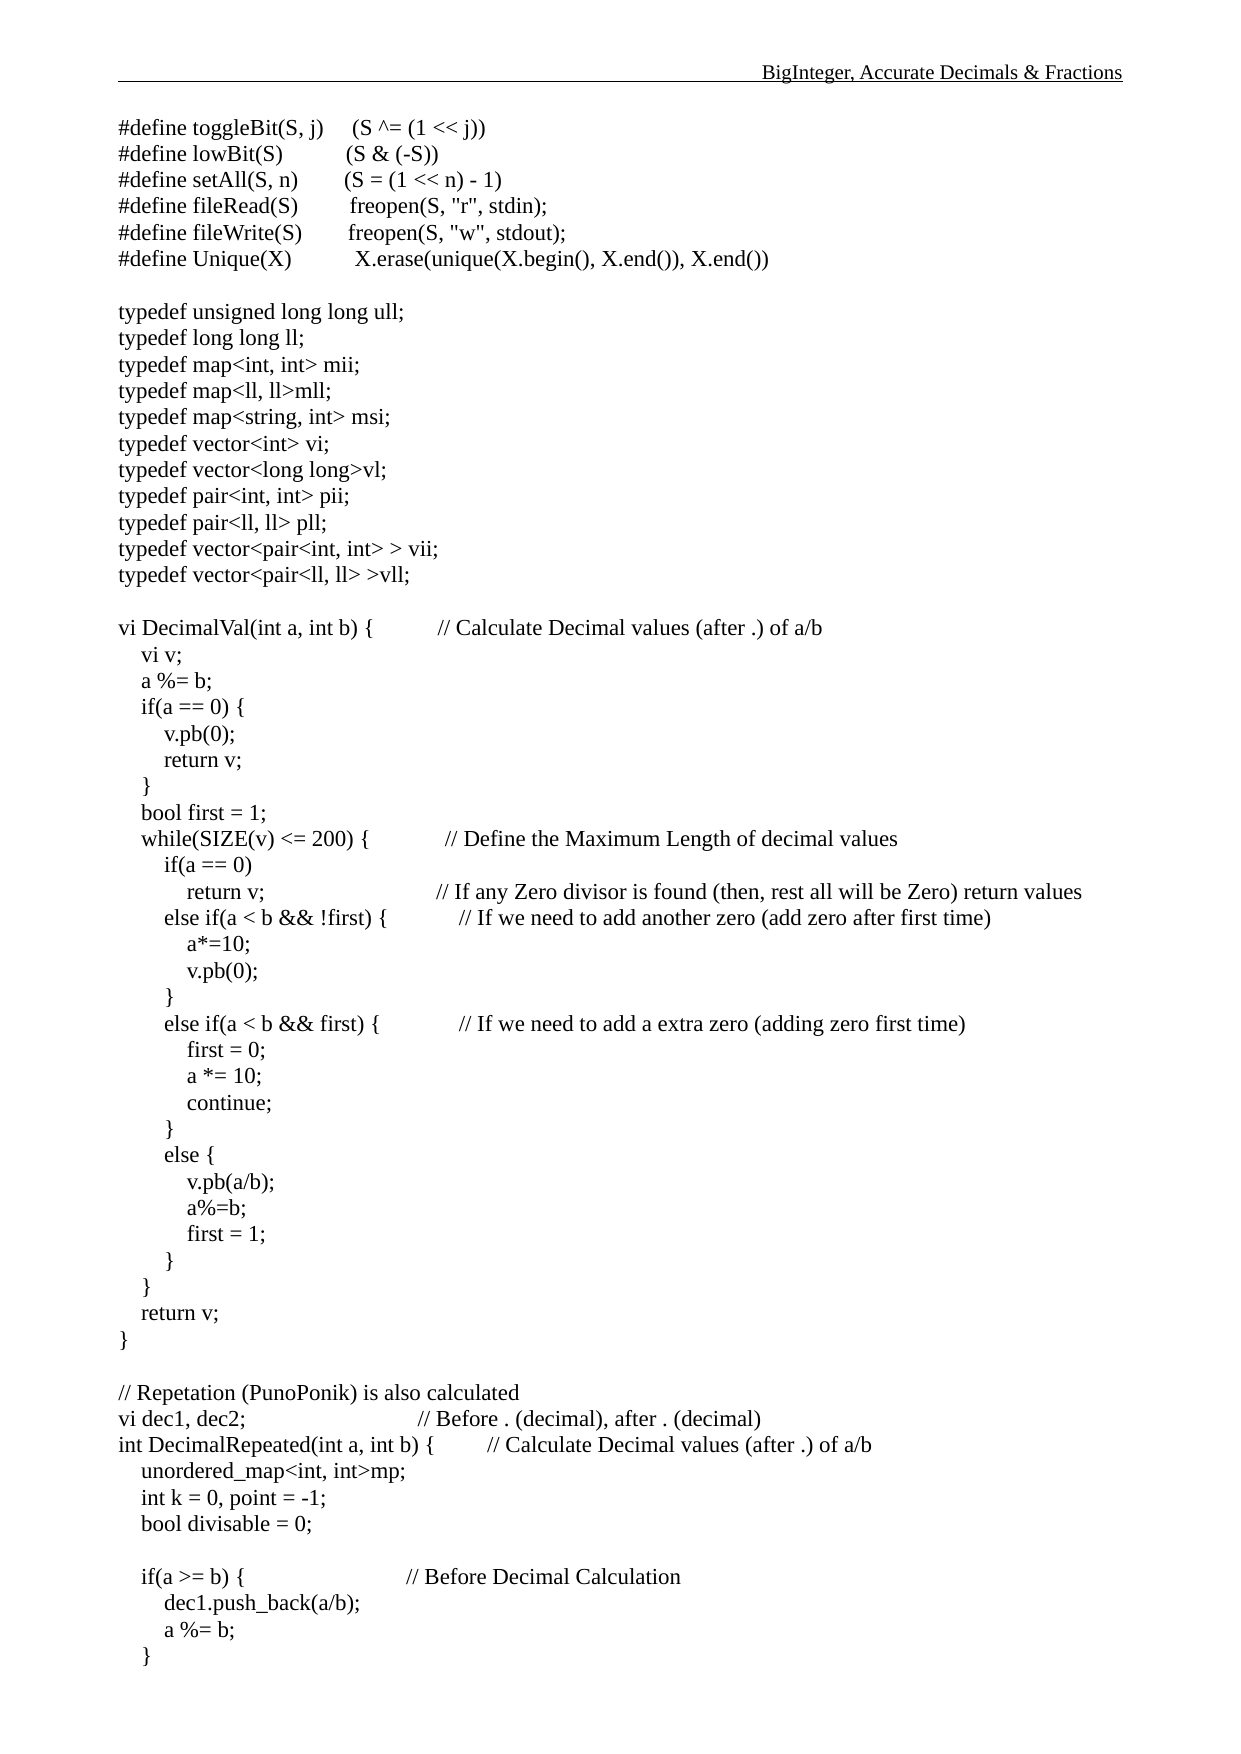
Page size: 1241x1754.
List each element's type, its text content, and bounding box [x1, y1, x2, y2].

text v.pb(0); [118, 720, 1122, 746]
text #define toggleBit(S, j) (S ^= (1 << j)) [118, 113, 1122, 140]
text typedef map<string, int> msi; [118, 403, 1122, 430]
text vi v; [118, 641, 1122, 667]
text } [118, 1115, 1122, 1141]
text if(a == 0) [118, 851, 1122, 878]
text } [118, 983, 1122, 1009]
text v.pb(a/b); [118, 1168, 1122, 1194]
text typedef long long ll; [118, 324, 1122, 351]
text continue; [118, 1089, 1122, 1115]
text #define Unique(X) X.erase(unique(X.begin(), X.end()), X.end()) [118, 245, 1122, 272]
text a%=b; [118, 1194, 1122, 1220]
text typedef map<int, int> mii; [118, 351, 1122, 377]
text first = 0; [118, 1036, 1122, 1062]
text typedef map<ll, ll>mll; [118, 377, 1122, 403]
text a *= 10; [118, 1062, 1122, 1089]
text } [118, 1273, 1122, 1299]
text typedef vector<pair<int, int> > vii; [118, 535, 1122, 562]
text first = 1; [118, 1220, 1122, 1247]
text } [118, 1326, 1122, 1352]
text while(SIZE(v) <= 200) { // Define the Maximum Length of decimal values [118, 825, 1122, 851]
text bool divisable = 0; [118, 1510, 1122, 1537]
text int k = 0, point = -1; [118, 1484, 1122, 1510]
text typedef unsigned long long ull; [118, 298, 1122, 324]
text return v; [118, 746, 1122, 772]
text dec1.push_back(a/b); [118, 1589, 1122, 1616]
text a %= b; [118, 667, 1122, 693]
text vi DecimalVal(int a, int b) { // Calculate Decimal values (after .) of a/b [118, 614, 1122, 641]
text return v; [118, 1299, 1122, 1326]
text #define fileWrite(S) freopen(S, "w", stdout); [118, 219, 1122, 245]
text vi dec1, dec2; // Before . (decimal), after . (decimal) [118, 1405, 1122, 1431]
text typedef vector<pair<ll, ll> >vll; [118, 562, 1122, 588]
text // Repetation (PunoPonik) is also calculated [118, 1378, 1122, 1405]
text else if(a < b && first) { // If we need to add a extra zero (adding zero first time) [118, 1009, 1122, 1036]
text typedef vector<long long>vl; [118, 456, 1122, 482]
text if(a >= b) { // Before Decimal Calculation [118, 1563, 1122, 1589]
text bool first = 1; [118, 799, 1122, 825]
text #define lowBit(S) (S & (-S)) [118, 140, 1122, 166]
text if(a == 0) { [118, 693, 1122, 720]
text } [118, 1642, 1122, 1668]
text #define fileRead(S) freopen(S, "r", stdin); [118, 193, 1122, 219]
text typedef pair<int, int> pii; [118, 482, 1122, 509]
text } [118, 772, 1122, 799]
text unordered_map<int, int>mp; [118, 1458, 1122, 1484]
text else { [118, 1141, 1122, 1168]
text int DecimalRepeated(int a, int b) { // Calculate Decimal values (after .) of a/b [118, 1431, 1122, 1458]
text v.pb(0); [118, 957, 1122, 983]
text else if(a < b && !first) { // If we need to add another zero (add zero after first time) [118, 904, 1122, 931]
text a %= b; [118, 1616, 1122, 1642]
text typedef pair<ll, ll> pll; [118, 509, 1122, 535]
text a*=10; [118, 931, 1122, 957]
text return v; // If any Zero divisor is found (then, rest all will be Zero) return values [118, 878, 1122, 904]
text #define setAll(S, n) (S = (1 << n) - 1) [118, 166, 1122, 193]
text } [118, 1247, 1122, 1273]
text typedef vector<int> vi; [118, 430, 1122, 456]
